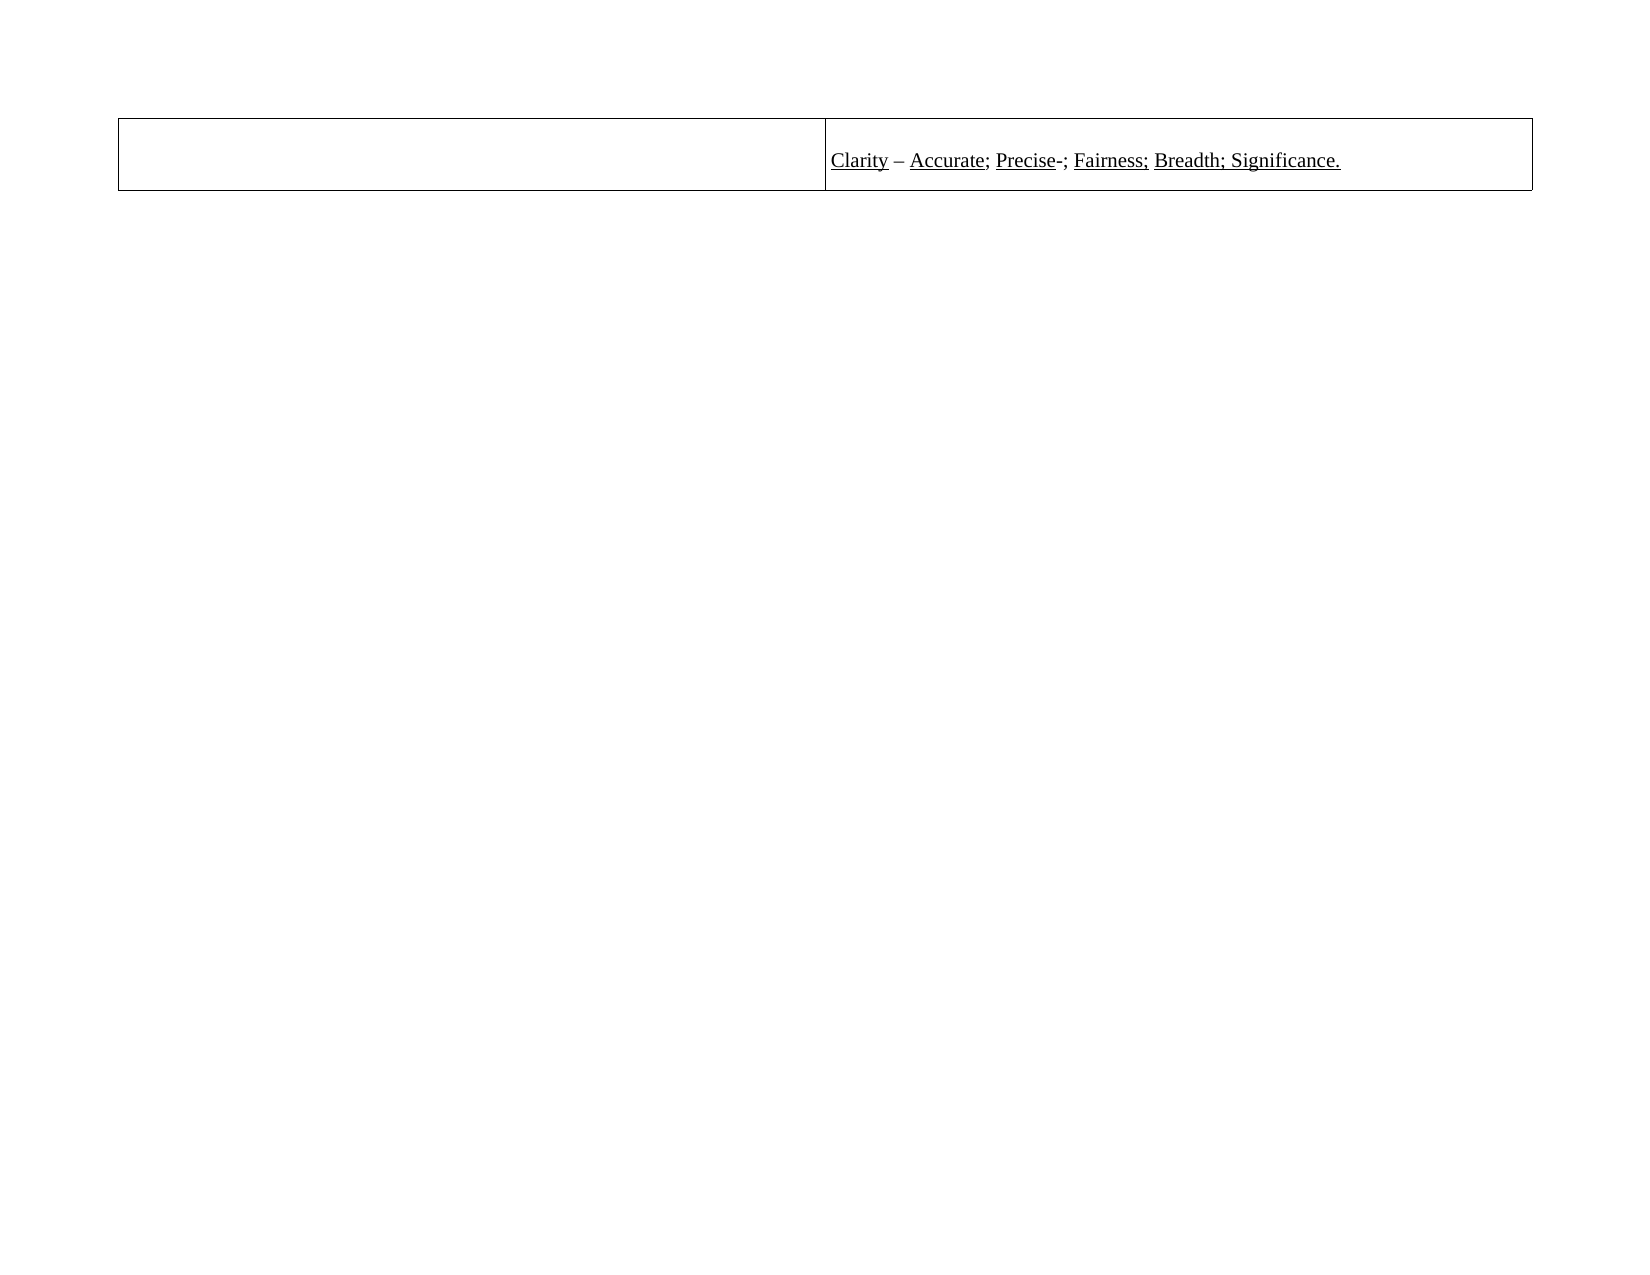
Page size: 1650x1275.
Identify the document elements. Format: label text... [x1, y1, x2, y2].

table_cell [119, 119, 825, 190]
table_cell Clarity – Accurate; Precise-; Fairness; Breadth; Significance. [826, 119, 1532, 190]
